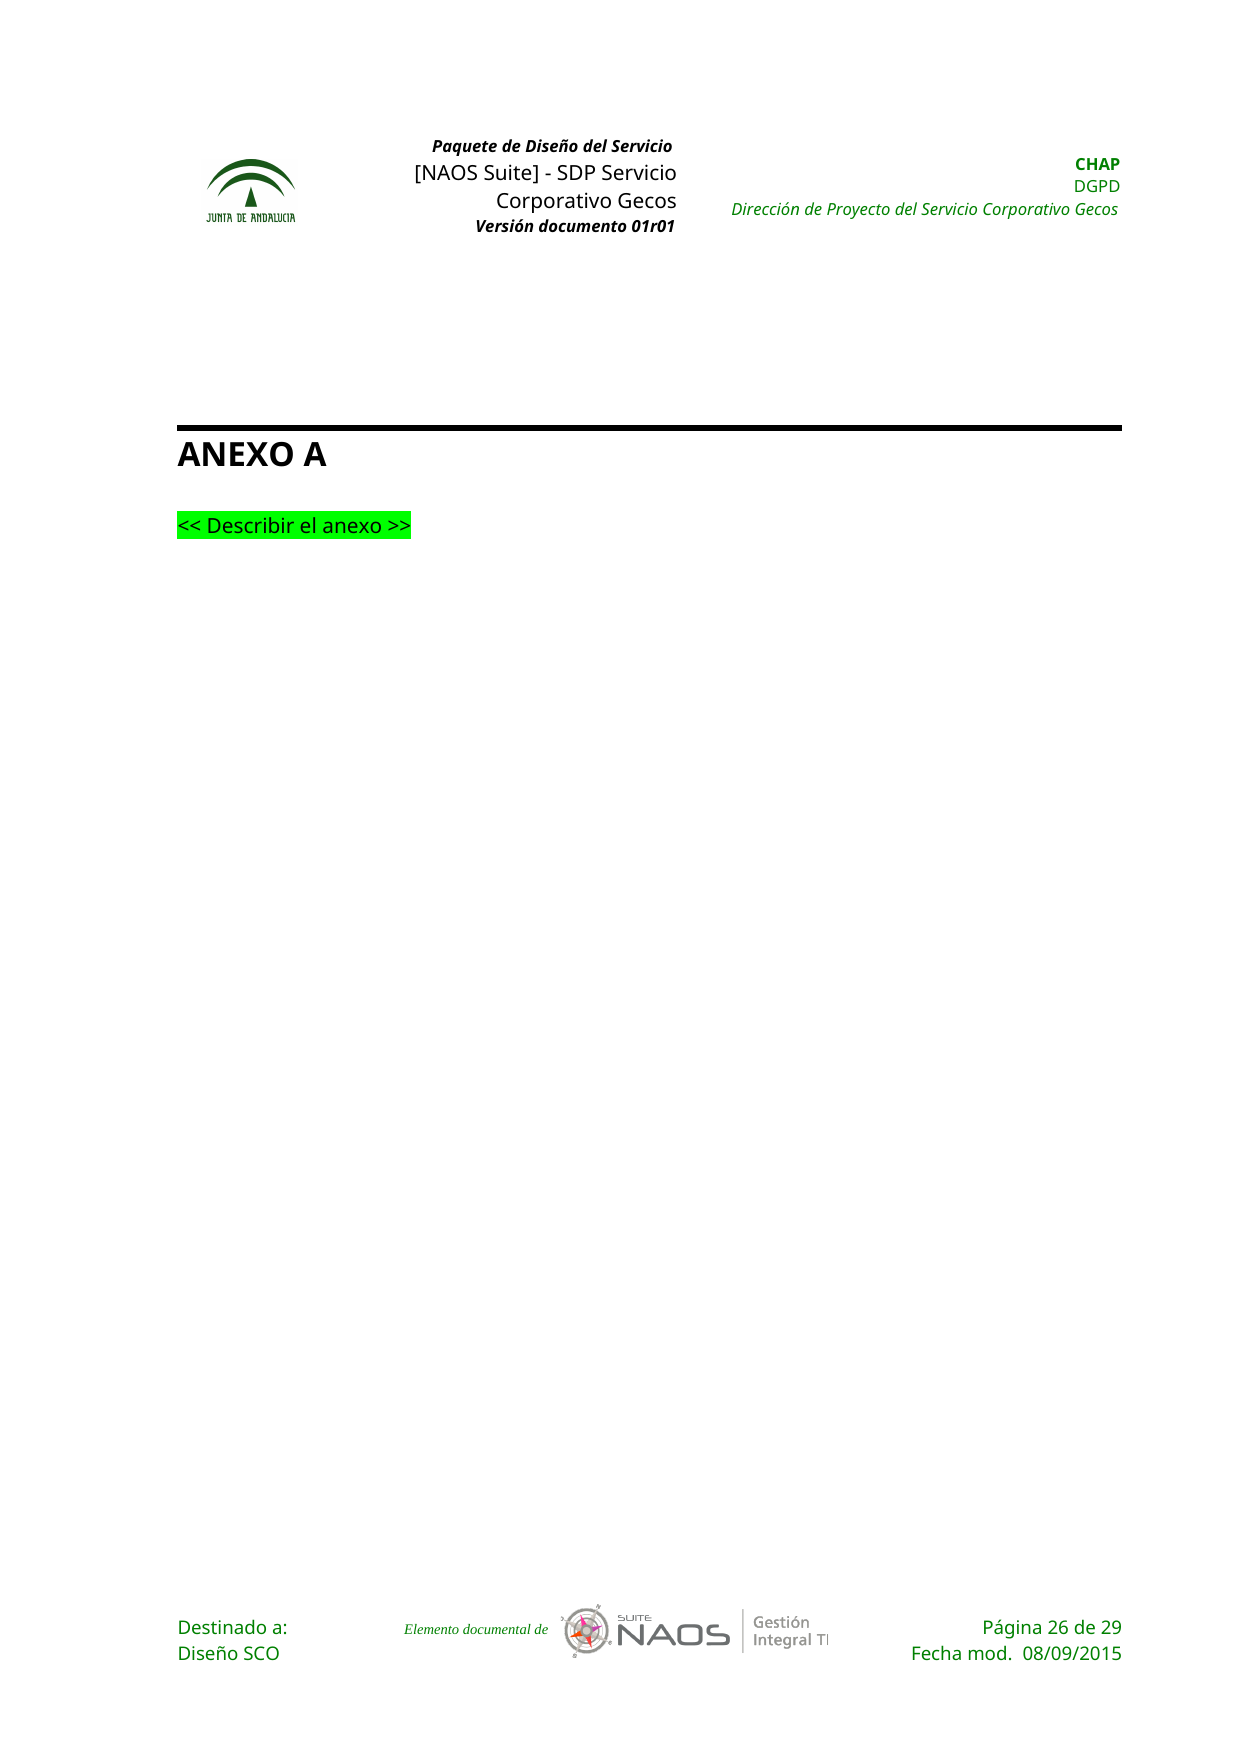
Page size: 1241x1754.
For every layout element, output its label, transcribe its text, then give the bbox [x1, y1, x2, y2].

text << Describir el anexo >> [177, 511, 1122, 539]
picture [201, 159, 298, 226]
picture [560, 1604, 829, 1658]
text Anexo A [177, 431, 1122, 476]
